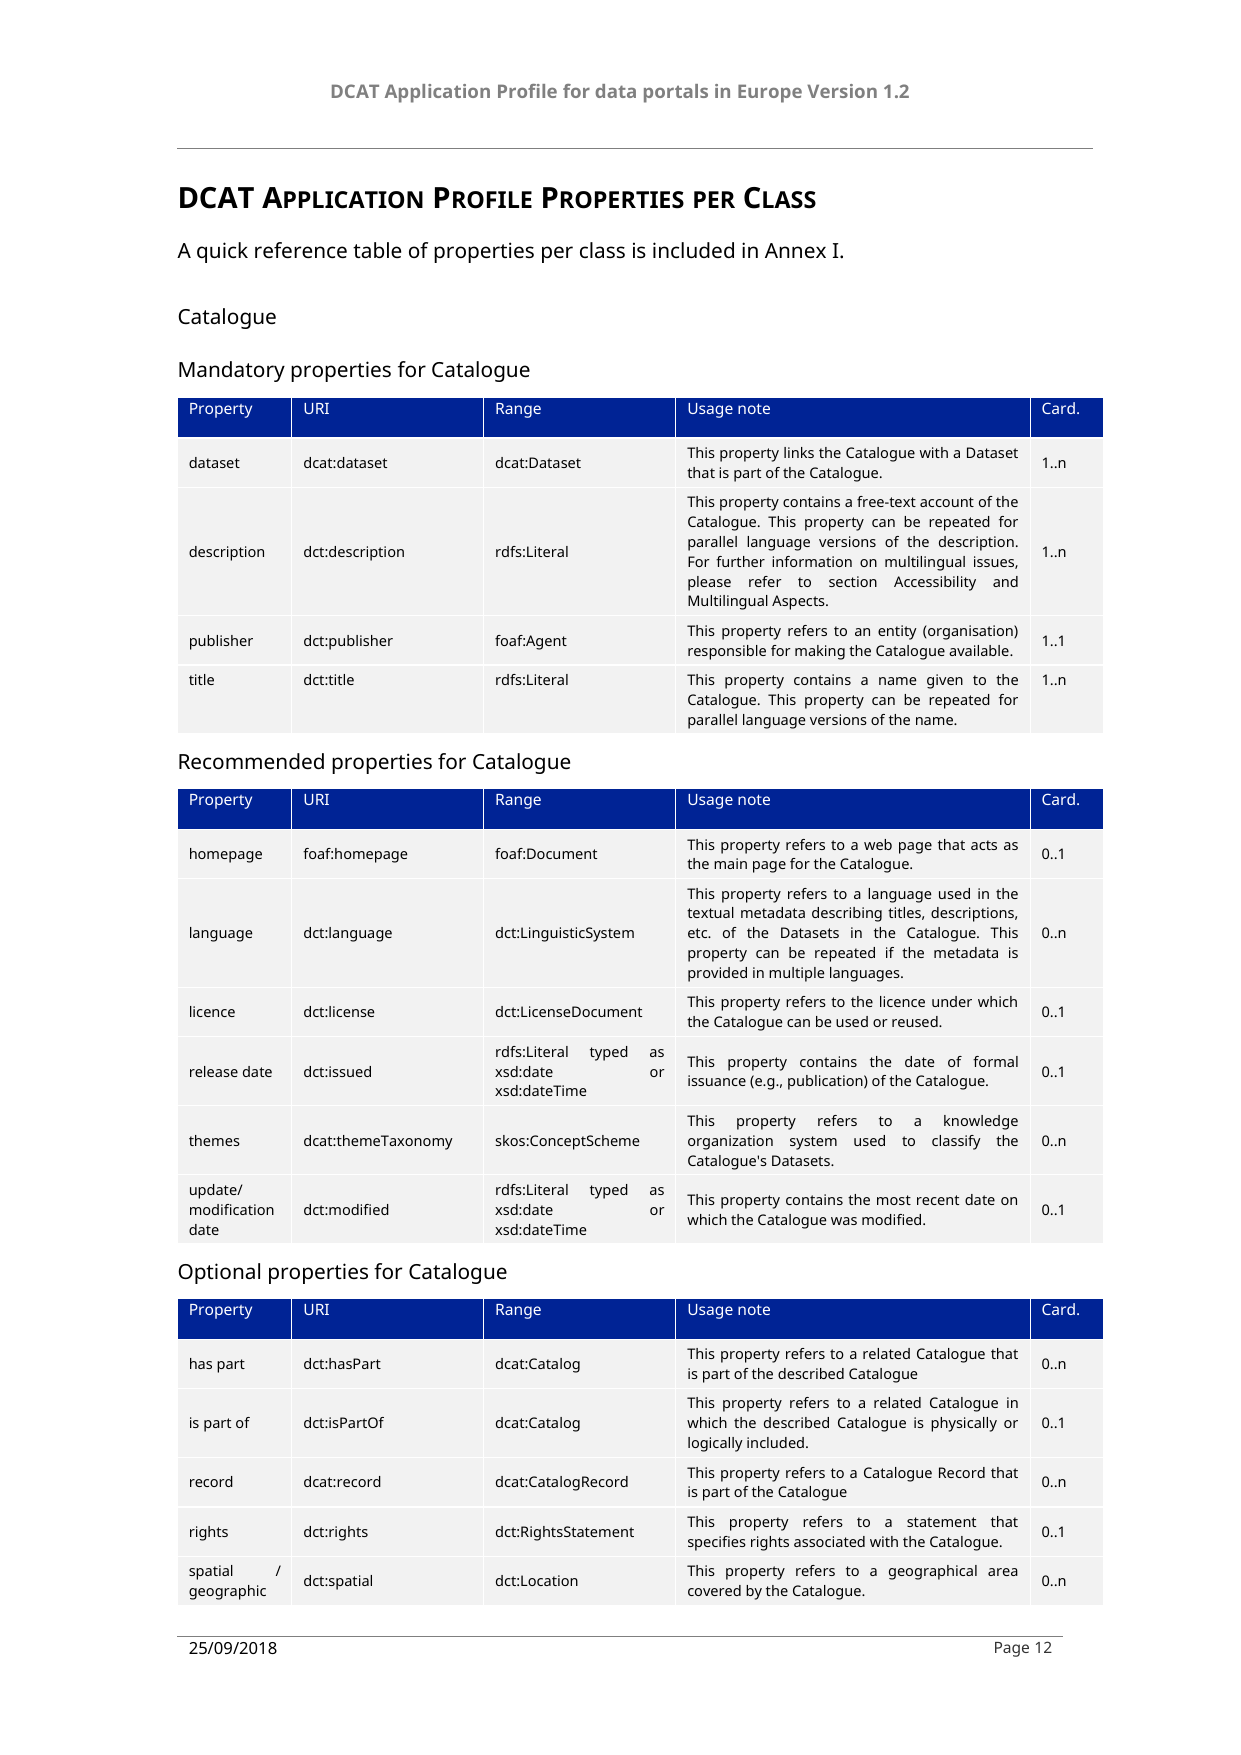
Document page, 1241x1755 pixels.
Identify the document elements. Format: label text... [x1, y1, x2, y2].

table_header Card. [1031, 1299, 1103, 1339]
table_cell dcat:themeTaxonomy [292, 1106, 483, 1174]
table_cell dct:hasPart [292, 1340, 483, 1388]
table_header Range [484, 789, 675, 829]
table_cell language [178, 879, 291, 987]
table_cell This property refers to a related Catalogue in which the described Catalogue is physically or logically included. [676, 1389, 1030, 1457]
table_cell foaf:Document [484, 830, 675, 878]
table_cell This property refers to a statement that specifies rights associated with the Catalogue. [676, 1508, 1030, 1556]
table_cell rdfs:Literal typed as xsd:date or xsd:dateTime [484, 1175, 675, 1243]
table_cell dct:RightsStatement [484, 1508, 675, 1556]
table_cell 1..n [1031, 666, 1103, 733]
table_header Usage note [676, 1299, 1030, 1339]
table_cell This property refers to the licence under which the Catalogue can be used or reused. [676, 988, 1030, 1036]
table_cell 0..n [1031, 1106, 1103, 1174]
table_cell This property refers to a geographical area covered by the Catalogue. [676, 1557, 1030, 1605]
table_cell foaf:Agent [484, 616, 675, 664]
table_cell dct:LicenseDocument [484, 988, 675, 1036]
table_cell 0..1 [1031, 1175, 1103, 1243]
table_cell This property refers to a web page that acts as the main page for the Catalogue. [676, 830, 1030, 878]
table_cell dcat:CatalogRecord [484, 1458, 675, 1506]
table_cell update/ modification date [178, 1175, 291, 1243]
table_header Property [178, 789, 291, 829]
table_cell This property refers to a Catalogue Record that is part of the Catalogue [676, 1458, 1030, 1506]
table_cell rights [178, 1508, 291, 1556]
table_cell 0..n [1031, 1458, 1103, 1506]
table_cell dcat:Catalog [484, 1389, 675, 1457]
table_header Card. [1031, 398, 1103, 437]
table_cell 0..1 [1031, 988, 1103, 1036]
table_header Usage note [676, 789, 1030, 829]
table_cell record [178, 1458, 291, 1506]
table_cell dct:issued [292, 1037, 483, 1105]
table_cell 0..n [1031, 1557, 1103, 1605]
table_cell 1..n [1031, 488, 1103, 615]
table_cell This property contains the most recent date on which the Catalogue was modified. [676, 1175, 1030, 1243]
table_cell 0..n [1031, 879, 1103, 987]
table_cell 1..1 [1031, 616, 1103, 664]
table_header Property [178, 398, 291, 437]
table_header Property [178, 1299, 291, 1339]
table_cell 1..n [1031, 439, 1103, 487]
table_cell dct:publisher [292, 616, 483, 664]
table_cell This property contains the date of formal issuance (e.g., publication) of the Catalogue. [676, 1037, 1030, 1105]
table_header Range [484, 1299, 675, 1339]
table_cell foaf:homepage [292, 830, 483, 878]
table_cell 0..1 [1031, 1037, 1103, 1105]
table_cell This property refers to an entity (organisation) responsible for making the Catalogue available. [676, 616, 1030, 664]
table_cell This property refers to a language used in the textual metadata describing titles, descriptions, etc. of the Datasets in the Catalogue. This property can be repeated if the metadata is provided in multiple languages. [676, 879, 1030, 987]
subtitle Optional properties for Catalogue [177, 1257, 1063, 1285]
table_cell dct:spatial [292, 1557, 483, 1605]
table_cell 0..1 [1031, 830, 1103, 878]
table_cell dct:isPartOf [292, 1389, 483, 1457]
table_cell dcat:dataset [292, 439, 483, 487]
table_cell is part of [178, 1389, 291, 1457]
table_cell 0..1 [1031, 1508, 1103, 1556]
table_cell dct:title [292, 666, 483, 733]
table_cell dct:language [292, 879, 483, 987]
text A quick reference table of properties per class is included in Annex I. [177, 236, 1063, 264]
table_cell publisher [178, 616, 291, 664]
table_cell dct:Location [484, 1557, 675, 1605]
table_cell licence [178, 988, 291, 1036]
table_cell This property contains a name given to the Catalogue. This property can be repeated for parallel language versions of the name. [676, 666, 1030, 733]
subtitle DCAT Application Profile Properties per Class [177, 178, 1063, 217]
table_cell dct:license [292, 988, 483, 1036]
table_cell rdfs:Literal typed as xsd:date or xsd:dateTime [484, 1037, 675, 1105]
table_cell dataset [178, 439, 291, 487]
table_header Card. [1031, 789, 1103, 829]
subtitle Mandatory properties for Catalogue [177, 355, 1063, 384]
table_cell rdfs:Literal [484, 666, 675, 733]
table_cell This property links the Catalogue with a Dataset that is part of the Catalogue. [676, 439, 1030, 487]
table_cell skos:ConceptScheme [484, 1106, 675, 1174]
subtitle Recommended properties for Catalogue [177, 747, 1063, 776]
table_cell 0..n [1031, 1340, 1103, 1388]
table_cell This property refers to a related Catalogue that is part of the described Catalogue [676, 1340, 1030, 1388]
table_cell dcat:record [292, 1458, 483, 1506]
table_cell This property contains a free-text account of the Catalogue. This property can be repeated for parallel language versions of the description. For further information on multilingual issues, please refer to section 8. [676, 488, 1030, 615]
table_cell dct:description [292, 488, 483, 615]
table_cell dct:LinguisticSystem [484, 879, 675, 987]
table_cell title [178, 666, 291, 733]
table_cell spatial / geographic [178, 1557, 291, 1605]
table_cell themes [178, 1106, 291, 1174]
table_cell dct:modified [292, 1175, 483, 1243]
table_cell rdfs:Literal [484, 488, 675, 615]
table_header Usage note [676, 398, 1030, 437]
table_cell has part [178, 1340, 291, 1388]
table_header URI [292, 1299, 483, 1339]
table_cell release date [178, 1037, 291, 1105]
table_header URI [292, 398, 483, 437]
table_cell dcat:Catalog [484, 1340, 675, 1388]
table_cell This property refers to a knowledge organization system used to classify the Catalogue's Datasets. [676, 1106, 1030, 1174]
table_cell homepage [178, 830, 291, 878]
table_header URI [292, 789, 483, 829]
table_cell dcat:Dataset [484, 439, 675, 487]
subtitle Catalogue [177, 302, 1063, 330]
table_header Range [484, 398, 675, 437]
table_cell dct:rights [292, 1508, 483, 1556]
table_cell description [178, 488, 291, 615]
table_cell 0..1 [1031, 1389, 1103, 1457]
